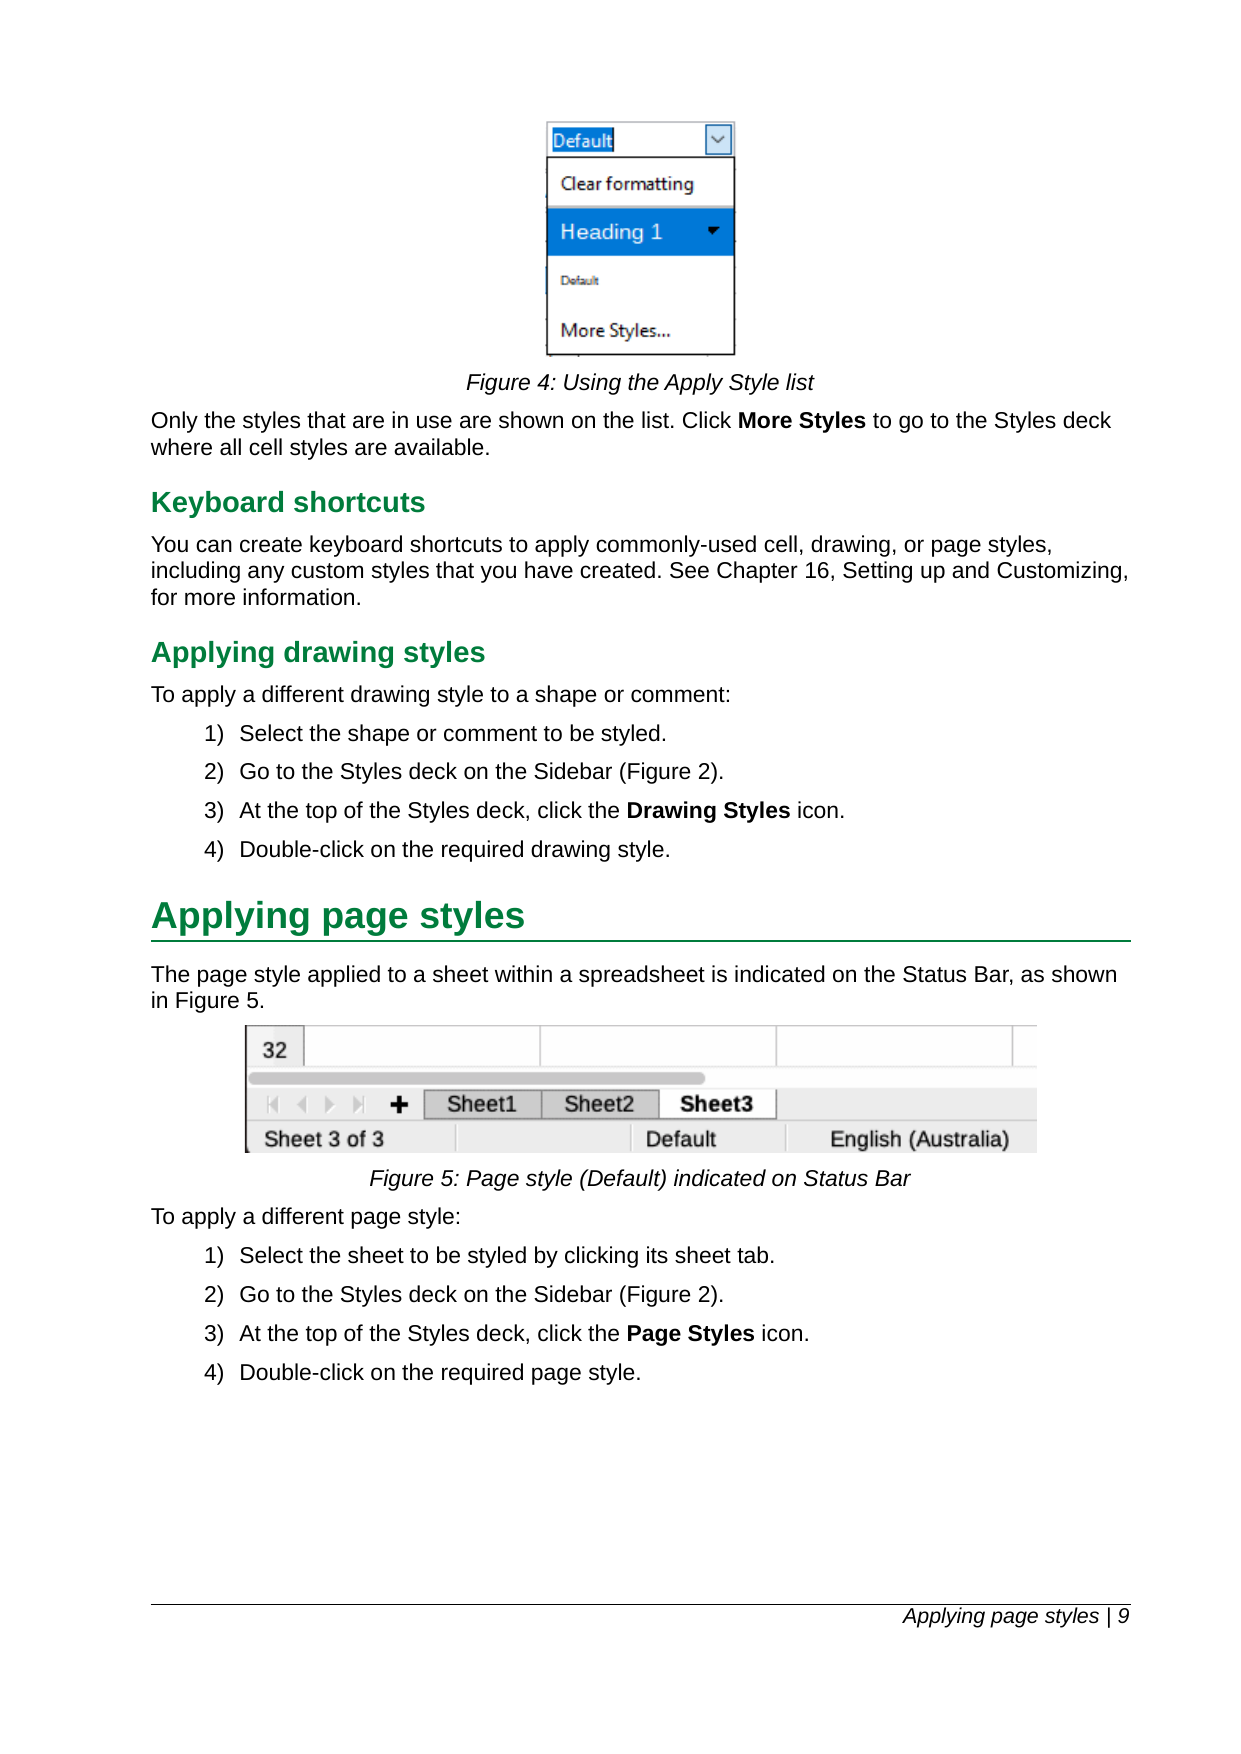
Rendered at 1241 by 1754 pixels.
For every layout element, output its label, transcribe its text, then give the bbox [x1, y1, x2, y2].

list Go to the Styles deck on the Sidebar (Figure 2). [224, 1281, 1131, 1307]
list At the top of the Styles deck, click the Page Styles icon. [224, 1320, 1131, 1346]
text Only the styles that are in use are shown on the list. Click More Styles to go to the Styles deck where all cell styles are available. [151, 407, 1131, 460]
list To apply a different page style: [151, 1203, 1131, 1230]
text Figure 4: Using the Apply Style list [466, 369, 816, 395]
list Go to the Styles deck on the Sidebar (Figure 2). [224, 758, 1131, 785]
subtitle Applying page styles [151, 894, 1131, 940]
text The page style applied to a sheet within a spreadsheet is indicated on the Status Bar, as shown in Figure 5. [151, 961, 1131, 1013]
text Figure 5: Page style (Default) indicated on Status Bar [245, 1164, 1037, 1191]
list Double-click on the required drawing style. [224, 836, 1131, 862]
picture [244, 1025, 1037, 1153]
subtitle Keyboard shortcuts [151, 485, 1131, 518]
subtitle Applying drawing styles [151, 635, 1131, 668]
list Select the sheet to be styled by clicking its sheet tab. [224, 1242, 1131, 1268]
text You can create keyboard shortcuts to apply commonly-used cell, drawing, or page styles, including any custom styles that you have created. See Chapter 16, Setting up and Customizing, for more information. [151, 531, 1131, 610]
list Double-click on the required page style. [224, 1359, 1131, 1385]
list To apply a different drawing style to a shape or comment: [151, 681, 1131, 707]
list At the top of the Styles deck, click the Drawing Styles icon. [224, 797, 1131, 823]
picture [545, 121, 737, 357]
list Select the shape or comment to be styled. [224, 719, 1131, 746]
